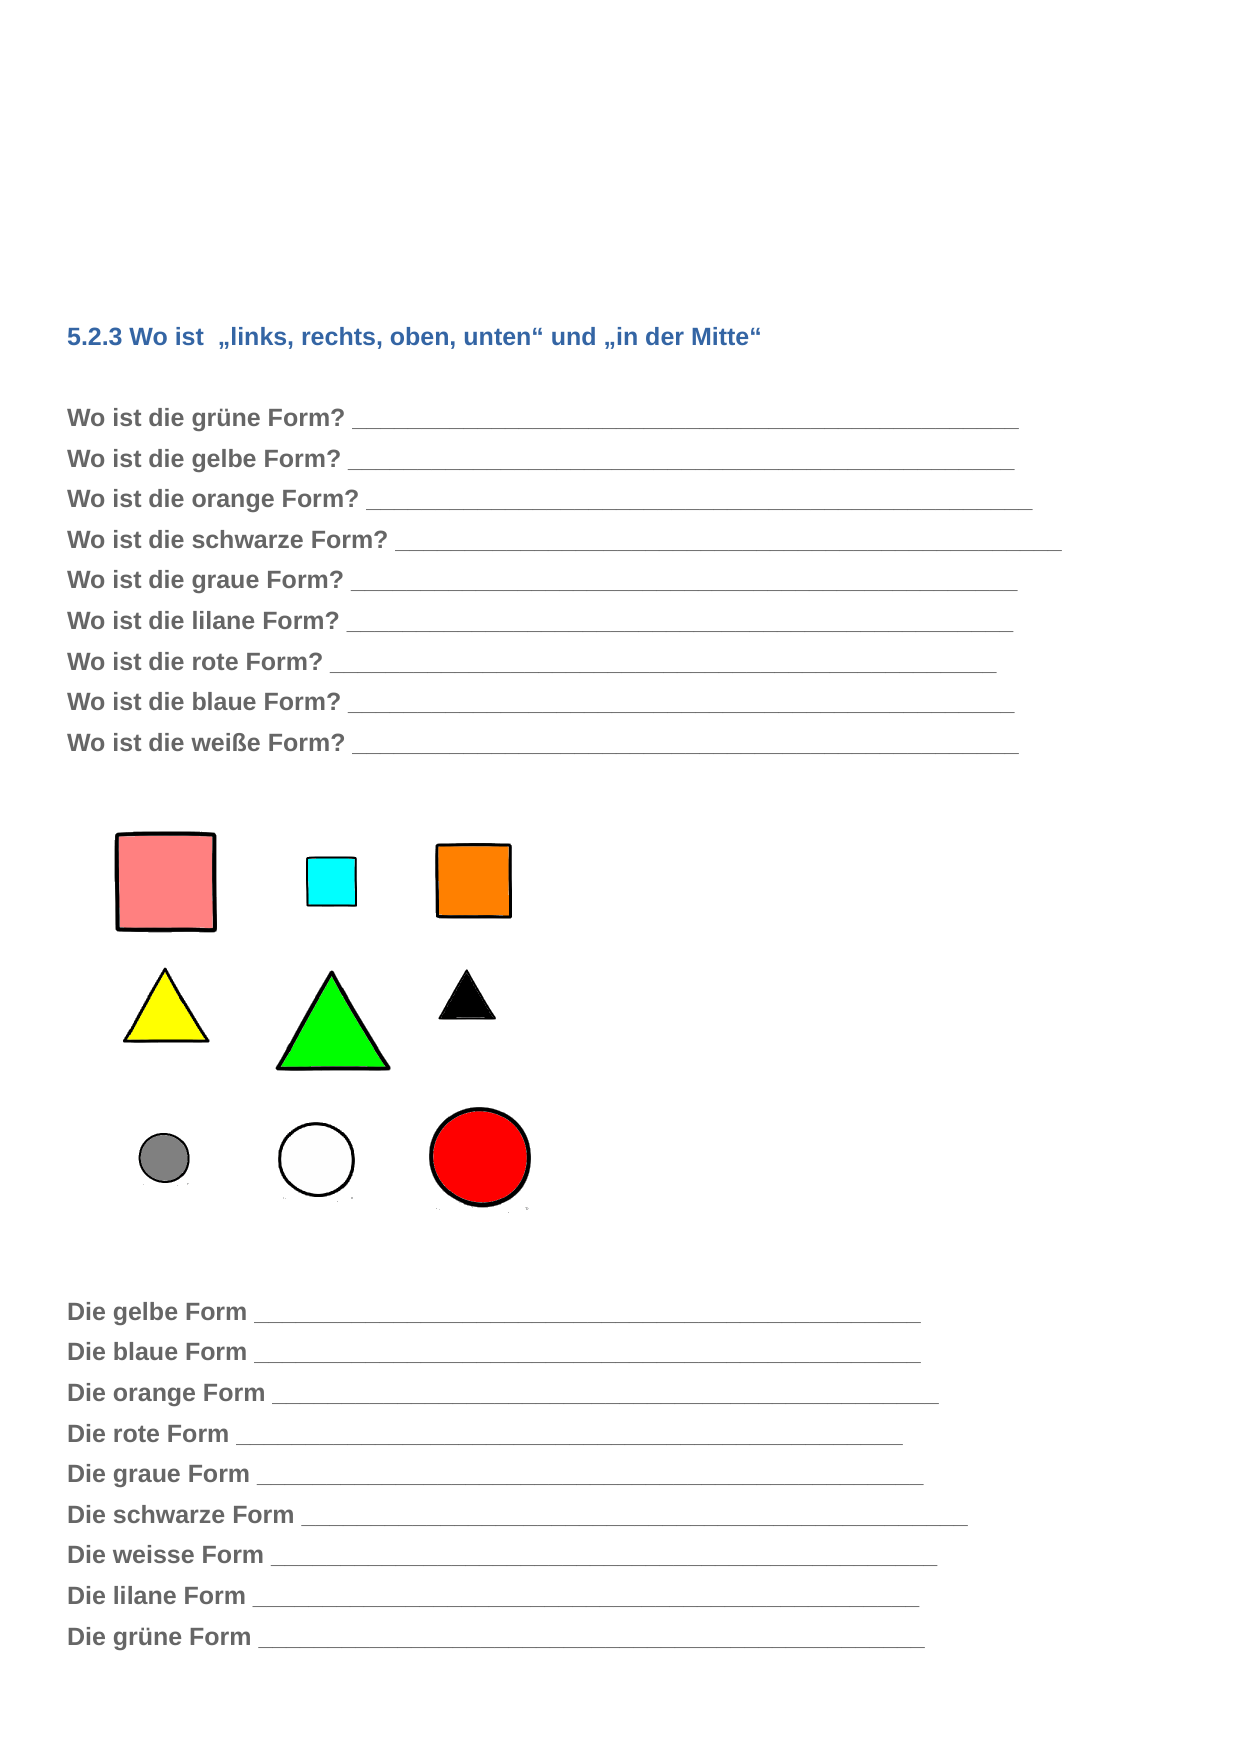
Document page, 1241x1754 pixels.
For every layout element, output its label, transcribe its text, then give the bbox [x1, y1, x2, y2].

text Wo ist die rote Form? ________________________________________________ [67, 647, 1122, 675]
text Die weisse Form ________________________________________________ [67, 1540, 1122, 1569]
text Wo ist die weiße Form? ________________________________________________ [67, 728, 1122, 757]
text Wo ist die lilane Form? ________________________________________________ [67, 606, 1122, 635]
text Die orange Form ________________________________________________ [67, 1378, 1122, 1407]
text Wo ist die grüne Form? ________________________________________________ [67, 403, 1122, 432]
text Die blaue Form ________________________________________________ [67, 1337, 1122, 1366]
picture [76, 792, 609, 1255]
text Wo ist die graue Form? ________________________________________________ [67, 565, 1122, 594]
text Wo ist die blaue Form? ________________________________________________ [67, 687, 1122, 716]
text Die graue Form ________________________________________________ [67, 1459, 1122, 1488]
text Wo ist die schwarze Form? ________________________________________________ [67, 525, 1122, 553]
text Die rote Form ________________________________________________ [67, 1418, 1122, 1447]
text Die lilane Form ________________________________________________ [67, 1581, 1122, 1610]
text Die schwarze Form ________________________________________________ [67, 1500, 1122, 1528]
text Wo ist die orange Form? ________________________________________________ [67, 484, 1122, 513]
text 5.2.3 Wo ist „links, rechts, oben, unten“ und „in der Mitte“ [67, 322, 1122, 350]
text Die gelbe Form ________________________________________________ [67, 1297, 1122, 1325]
text Die grüne Form ________________________________________________ [67, 1622, 1122, 1650]
text Wo ist die gelbe Form? ________________________________________________ [67, 443, 1122, 472]
